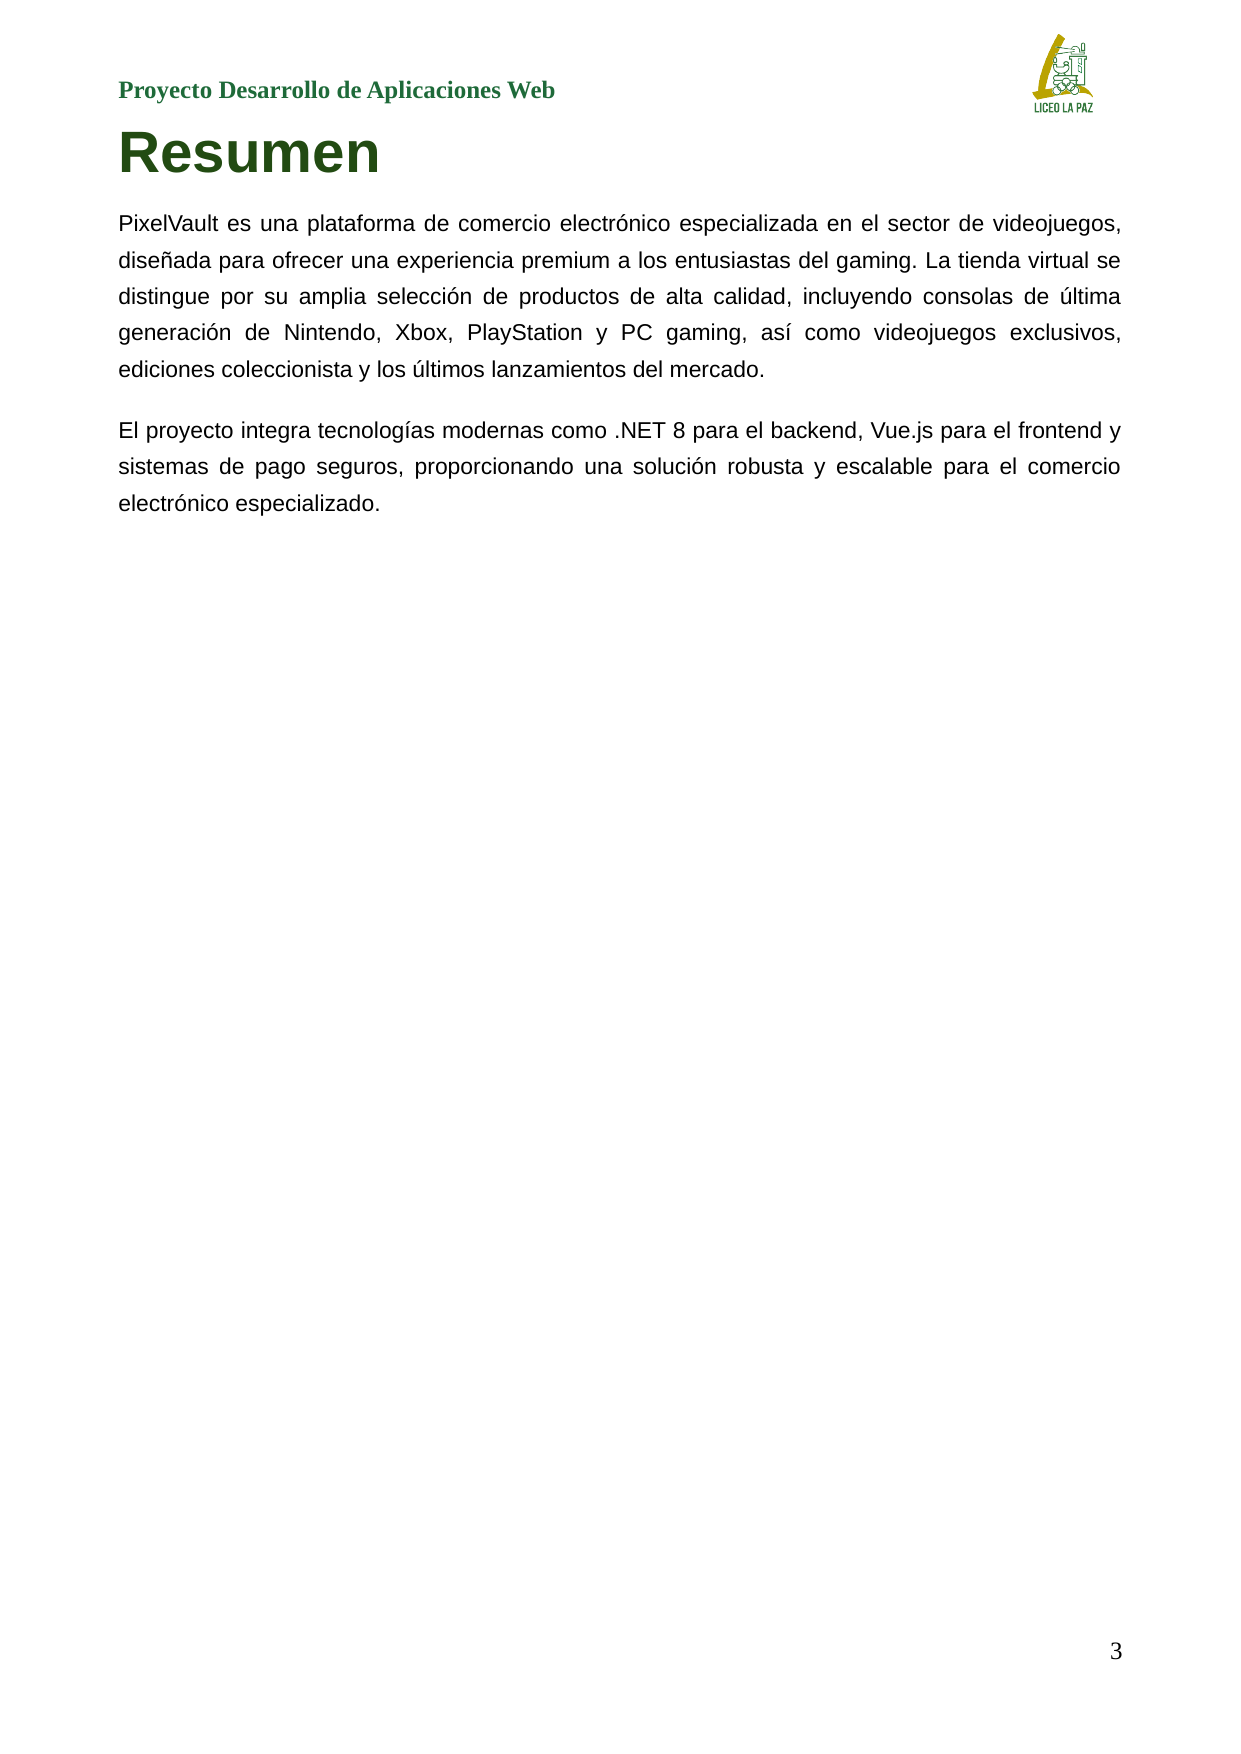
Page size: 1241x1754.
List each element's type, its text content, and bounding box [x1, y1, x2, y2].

picture [1025, 26, 1100, 121]
text El proyecto integra tecnologías modernas como .NET 8 para el backend, Vue.js para el frontend y sistemas de pago seguros, proporcionando una solución robusta y escalable para el comercio electrónico especializado. [118, 417, 1122, 516]
subtitle Resumen [118, 118, 1122, 185]
text PixelVault es una plataforma de comercio electrónico especializada en el sector de videojuegos, diseñada para ofrecer una experiencia premium a los entusiastas del gaming. La tienda virtual se distingue por su amplia selección de productos de alta calidad, incluyendo consolas de última generación de Nintendo, Xbox, PlayStation y PC gaming, así como videojuegos exclusivos, ediciones coleccionista y los últimos lanzamientos del mercado. [118, 210, 1122, 382]
